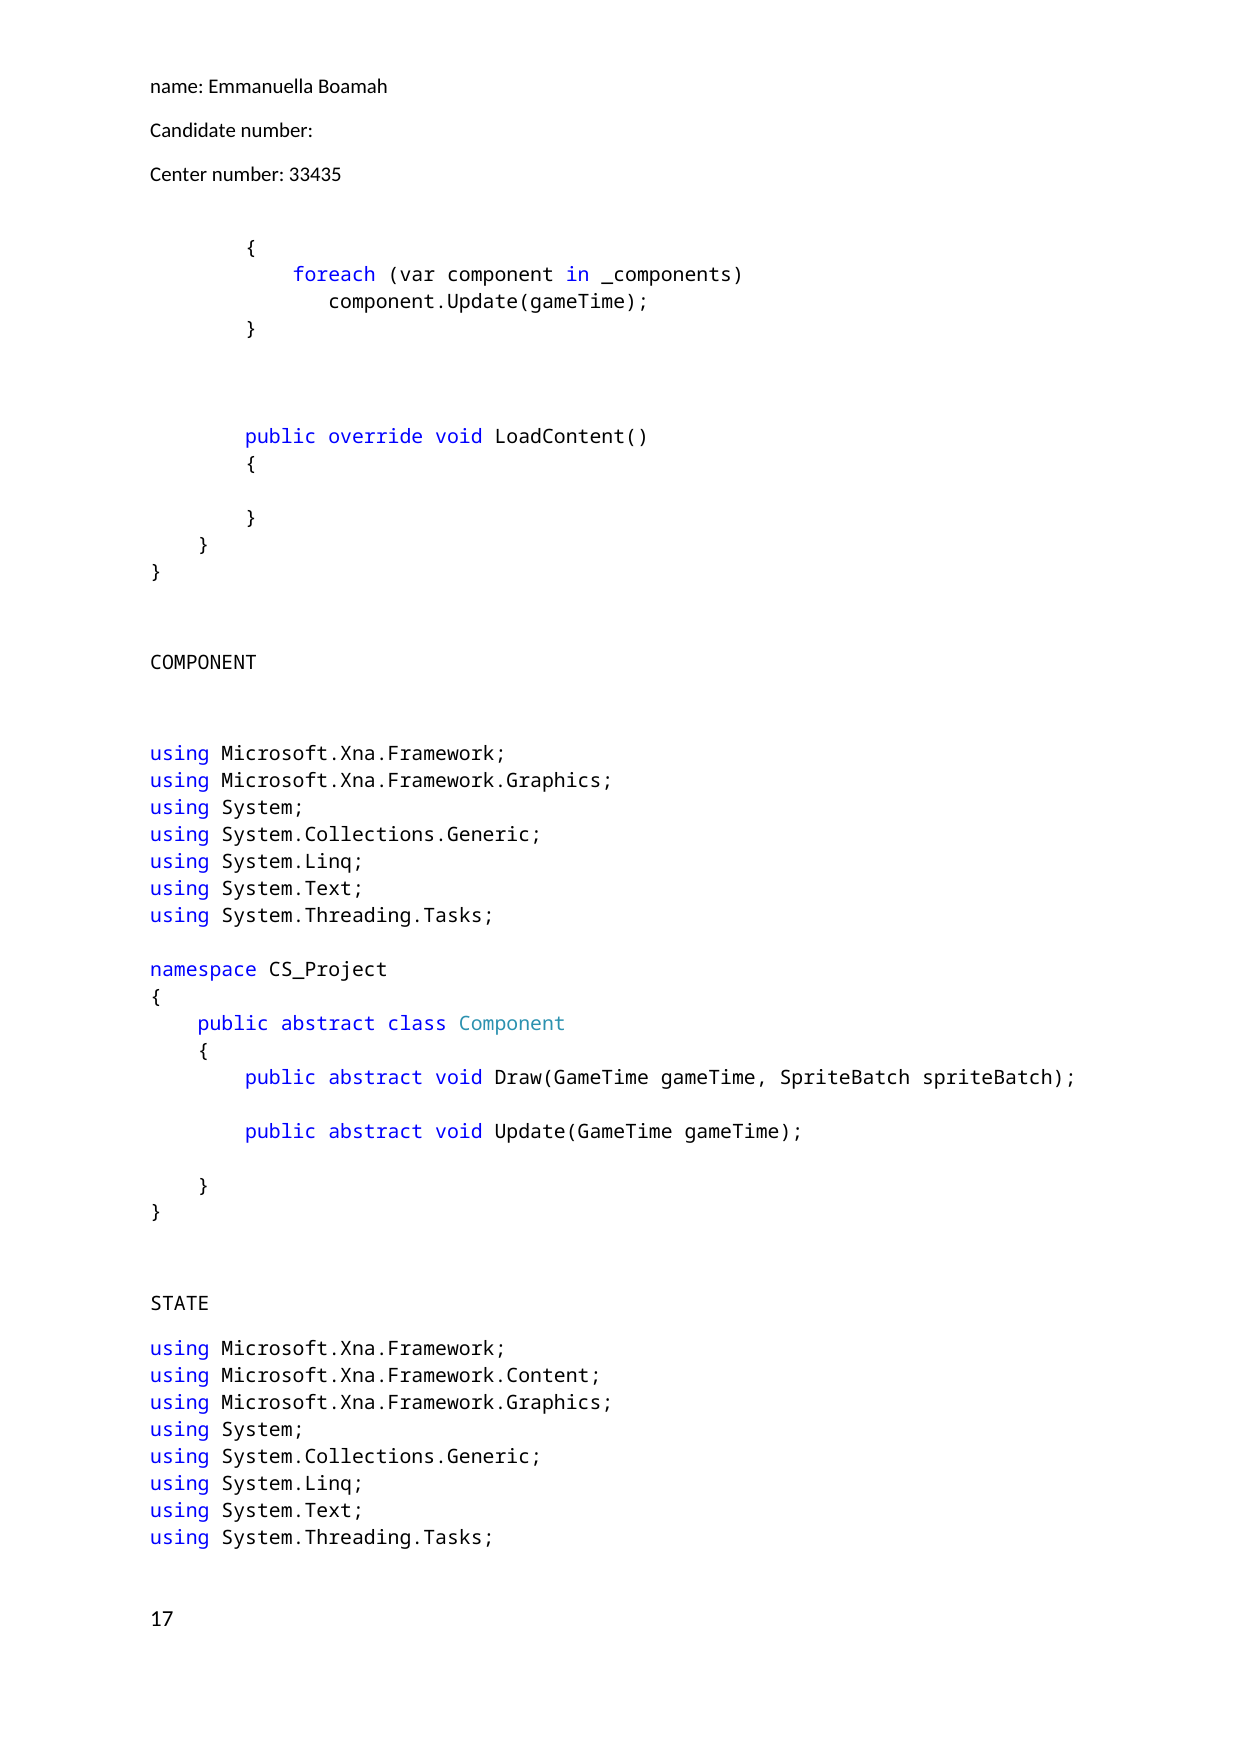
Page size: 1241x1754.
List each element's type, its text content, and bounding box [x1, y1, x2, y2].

text public abstract void Draw(GameTime gameTime, SpriteBatch spriteBatch); [150, 1063, 1090, 1090]
text using Microsoft.Xna.Framework.Graphics; [150, 1388, 1090, 1415]
text using Microsoft.Xna.Framework.Graphics; [150, 766, 1090, 793]
text } [150, 1171, 1090, 1198]
text using System; [150, 793, 1090, 820]
text { [150, 449, 1090, 476]
text public abstract class Component [150, 1009, 1090, 1036]
text using System.Linq; [150, 1469, 1090, 1496]
text STATE [150, 1289, 1090, 1316]
text component.Update(gameTime); [150, 287, 1090, 314]
text using System; [150, 1415, 1090, 1442]
text using System.Threading.Tasks; [150, 901, 1090, 928]
text using System.Text; [150, 1496, 1090, 1523]
text COMPONENT [150, 648, 1090, 675]
text public override void LoadContent() [150, 422, 1090, 449]
text } [150, 557, 1090, 584]
text using System.Text; [150, 874, 1090, 901]
text { [150, 1036, 1090, 1063]
text using Microsoft.Xna.Framework; [150, 739, 1090, 766]
text public abstract void Update(GameTime gameTime); [150, 1117, 1090, 1144]
text using System.Linq; [150, 847, 1090, 874]
text } [150, 1198, 1090, 1225]
text { [150, 982, 1090, 1009]
text } [150, 314, 1090, 341]
text } [150, 503, 1090, 530]
text using System.Collections.Generic; [150, 820, 1090, 847]
text } [150, 530, 1090, 557]
text using Microsoft.Xna.Framework.Content; [150, 1361, 1090, 1388]
text foreach (var component in _components) [150, 260, 1090, 287]
text namespace CS_Project [150, 955, 1090, 982]
text using Microsoft.Xna.Framework; [150, 1334, 1090, 1361]
text { [150, 233, 1090, 260]
text using System.Threading.Tasks; [150, 1523, 1090, 1550]
text using System.Collections.Generic; [150, 1442, 1090, 1469]
